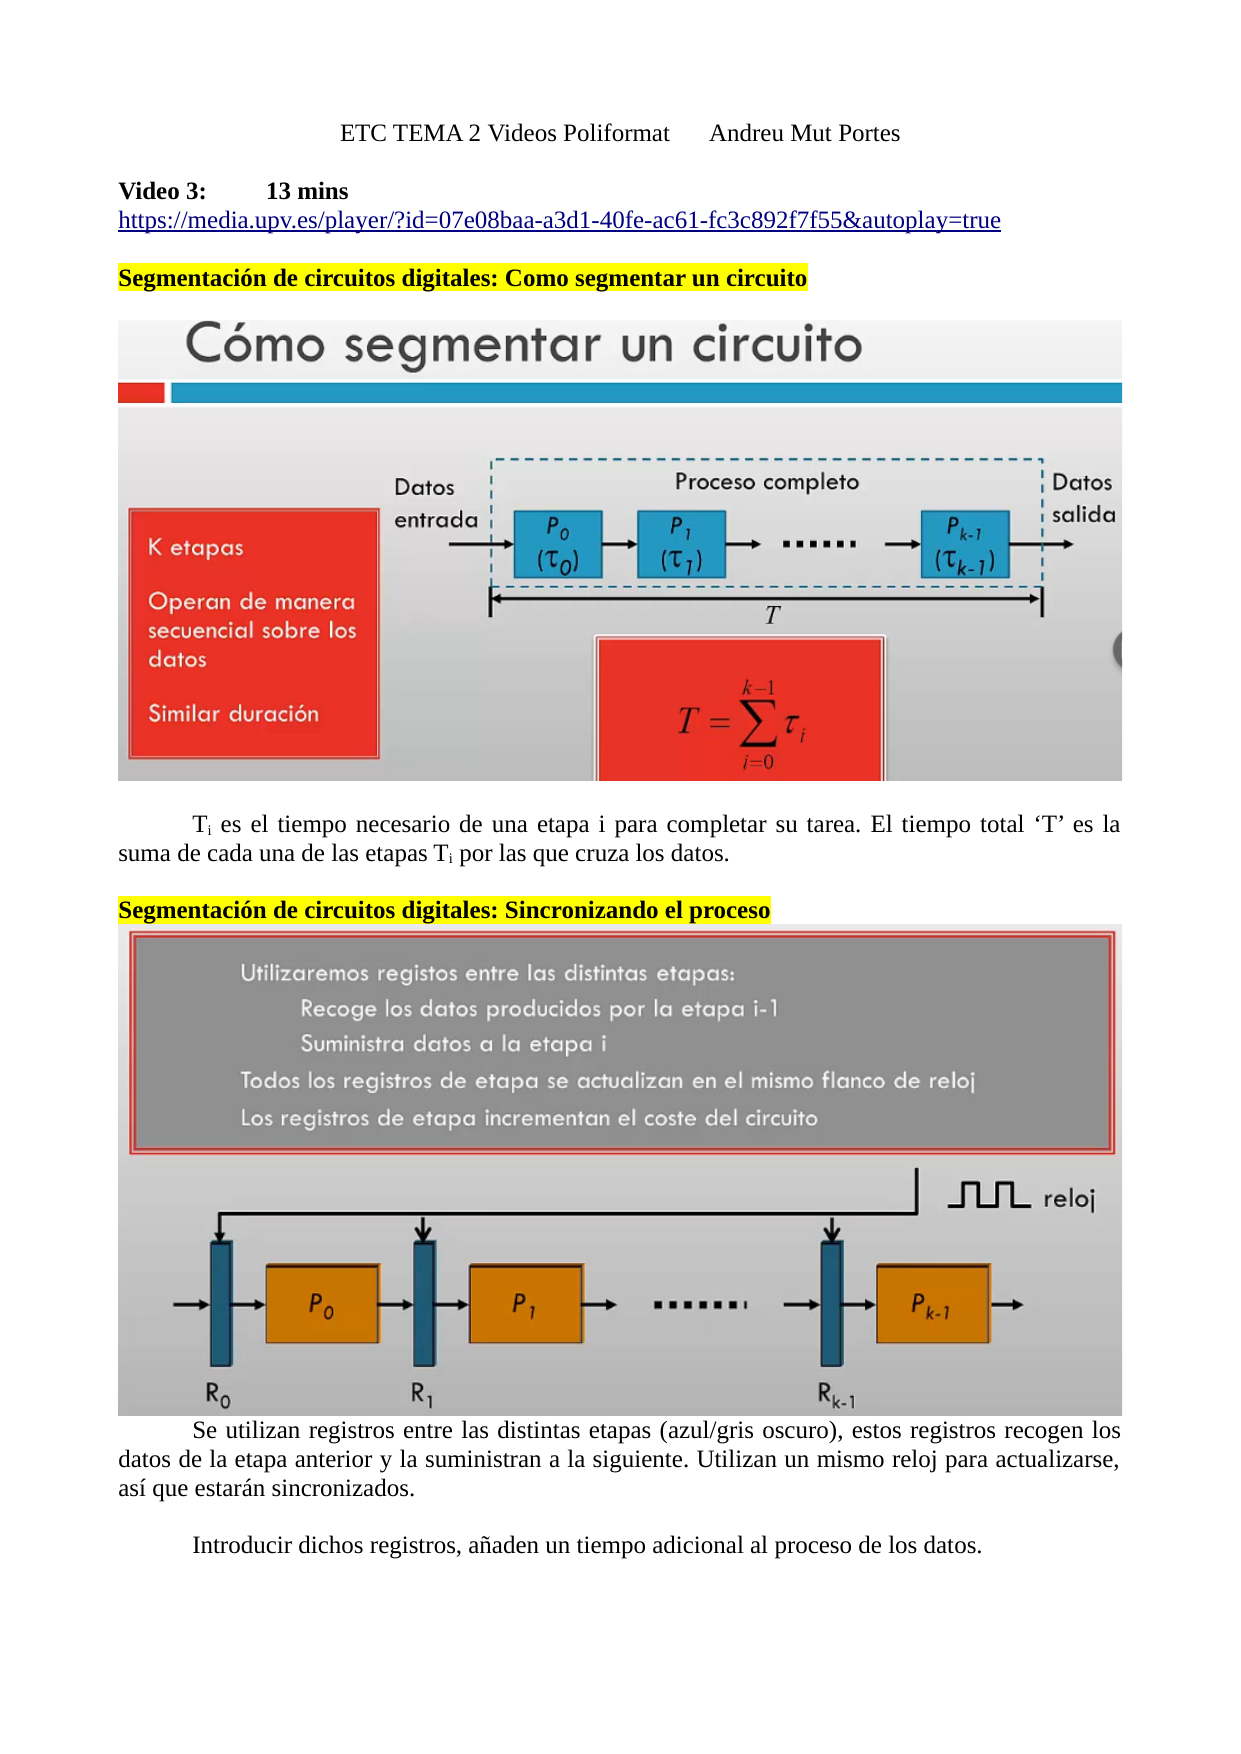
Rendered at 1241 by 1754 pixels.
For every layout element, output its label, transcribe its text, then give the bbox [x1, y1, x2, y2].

picture [118, 320, 1123, 781]
text Video 3: 13 mins [118, 176, 1122, 205]
text Se utilizan registros entre las distintas etapas (azul/gris oscuro), estos registros recogen los datos de la etapa anterior y la suministran a la siguiente. Utilizan un mismo reloj para actualizarse, así que estarán sincronizados. [118, 1416, 1122, 1502]
text Segmentación de circuitos digitales: Sincronizando el proceso [118, 896, 1122, 924]
text Segmentación de circuitos digitales: Como segmentar un circuito [118, 263, 1122, 291]
text https://media.upv.es/player/?id=07e08baa-a3d1-40fe-ac61-fc3c892f7f55&autoplay=true [118, 205, 1122, 234]
text Ti es el tiempo necesario de una etapa i para completar su tarea. El tiempo total ‘T’ es la suma de cada una de las etapas Ti por las que cruza los datos. [118, 809, 1122, 867]
picture [118, 924, 1123, 1416]
text Introducir dichos registros, añaden un tiempo adicional al proceso de los datos. [118, 1531, 1122, 1559]
